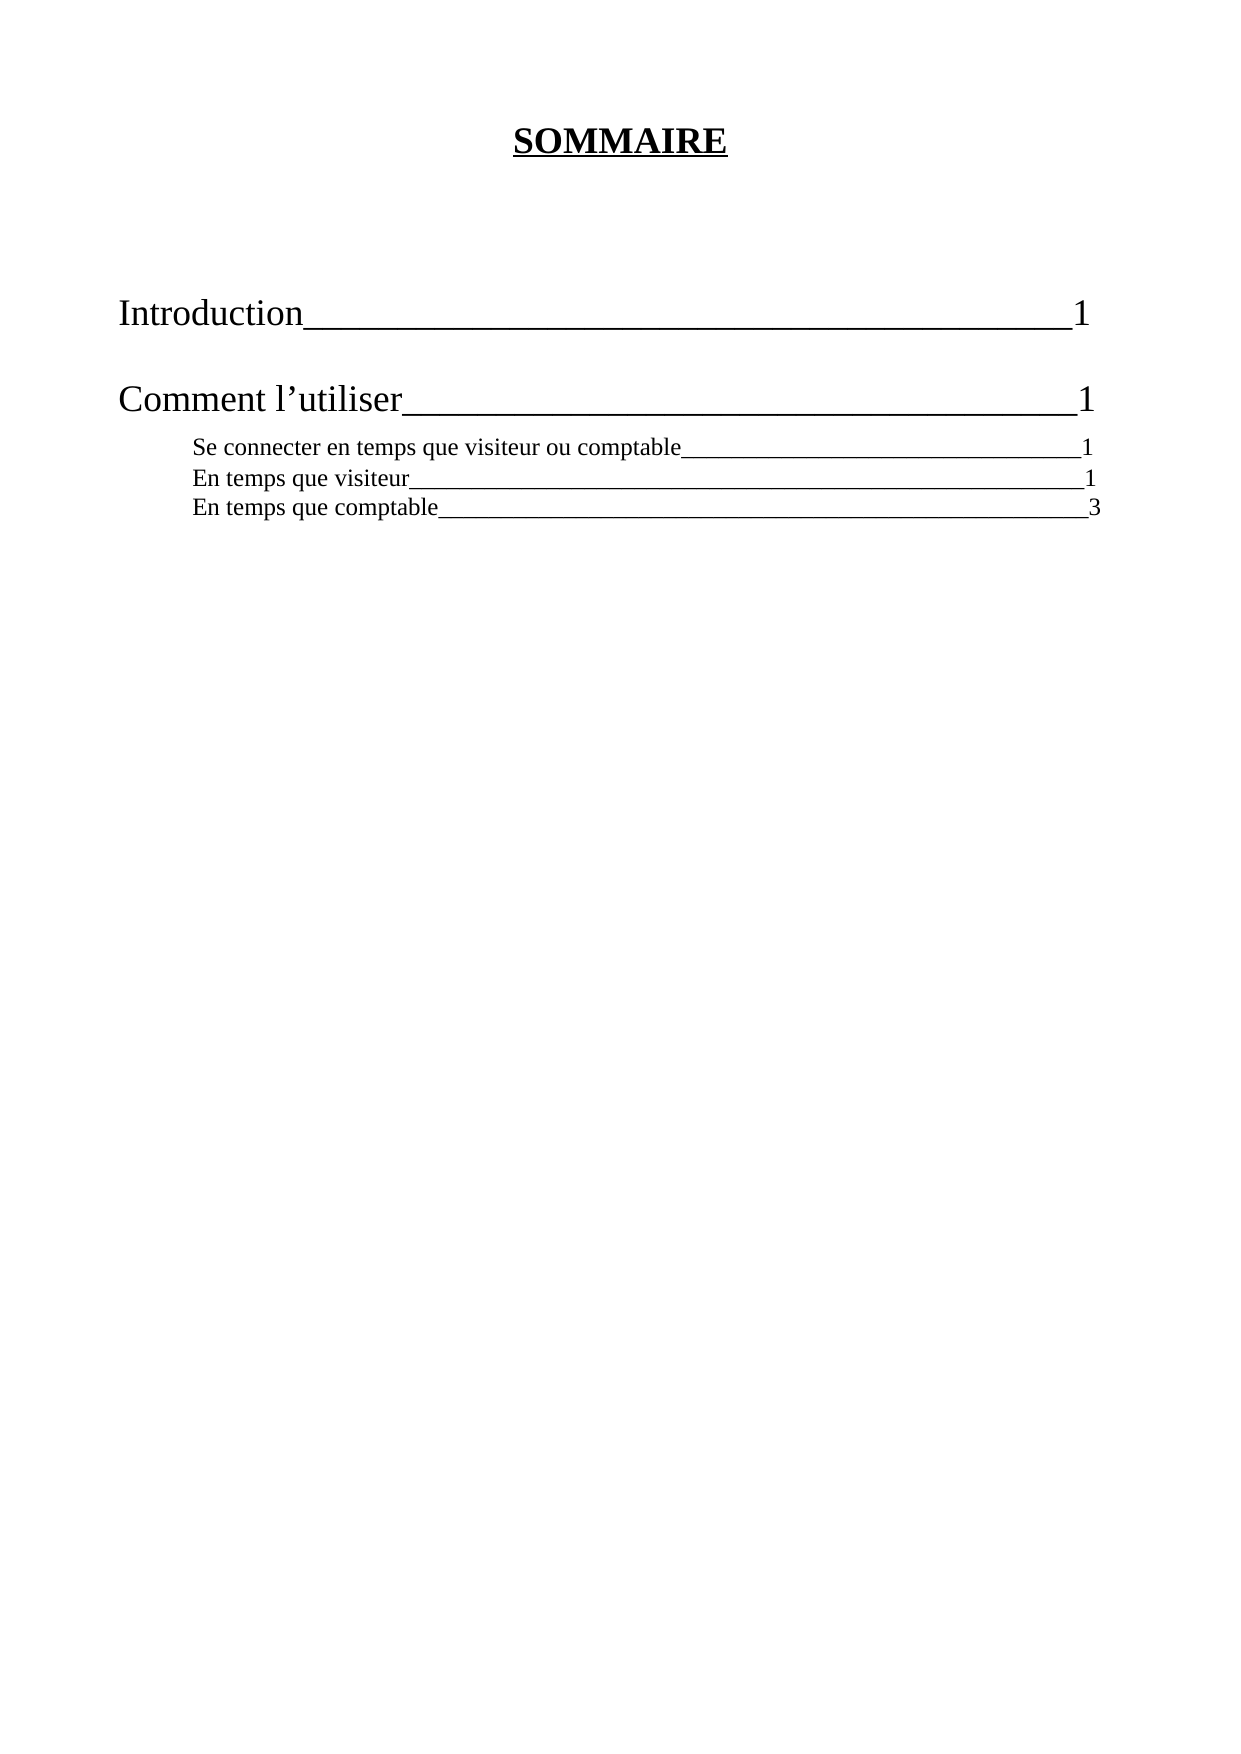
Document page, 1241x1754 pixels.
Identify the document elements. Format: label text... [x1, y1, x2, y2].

text Se connecter en temps que visiteur ou comptable________________________________1 [118, 420, 1122, 463]
text SOMMAIRE [118, 118, 1122, 161]
text Introduction_________________________________________1 [118, 291, 1122, 334]
text En temps que comptable____________________________________________________3 [118, 492, 1122, 521]
text En temps que visiteur______________________________________________________1 [118, 463, 1122, 492]
text Comment l’utiliser____________________________________1 [118, 377, 1122, 420]
